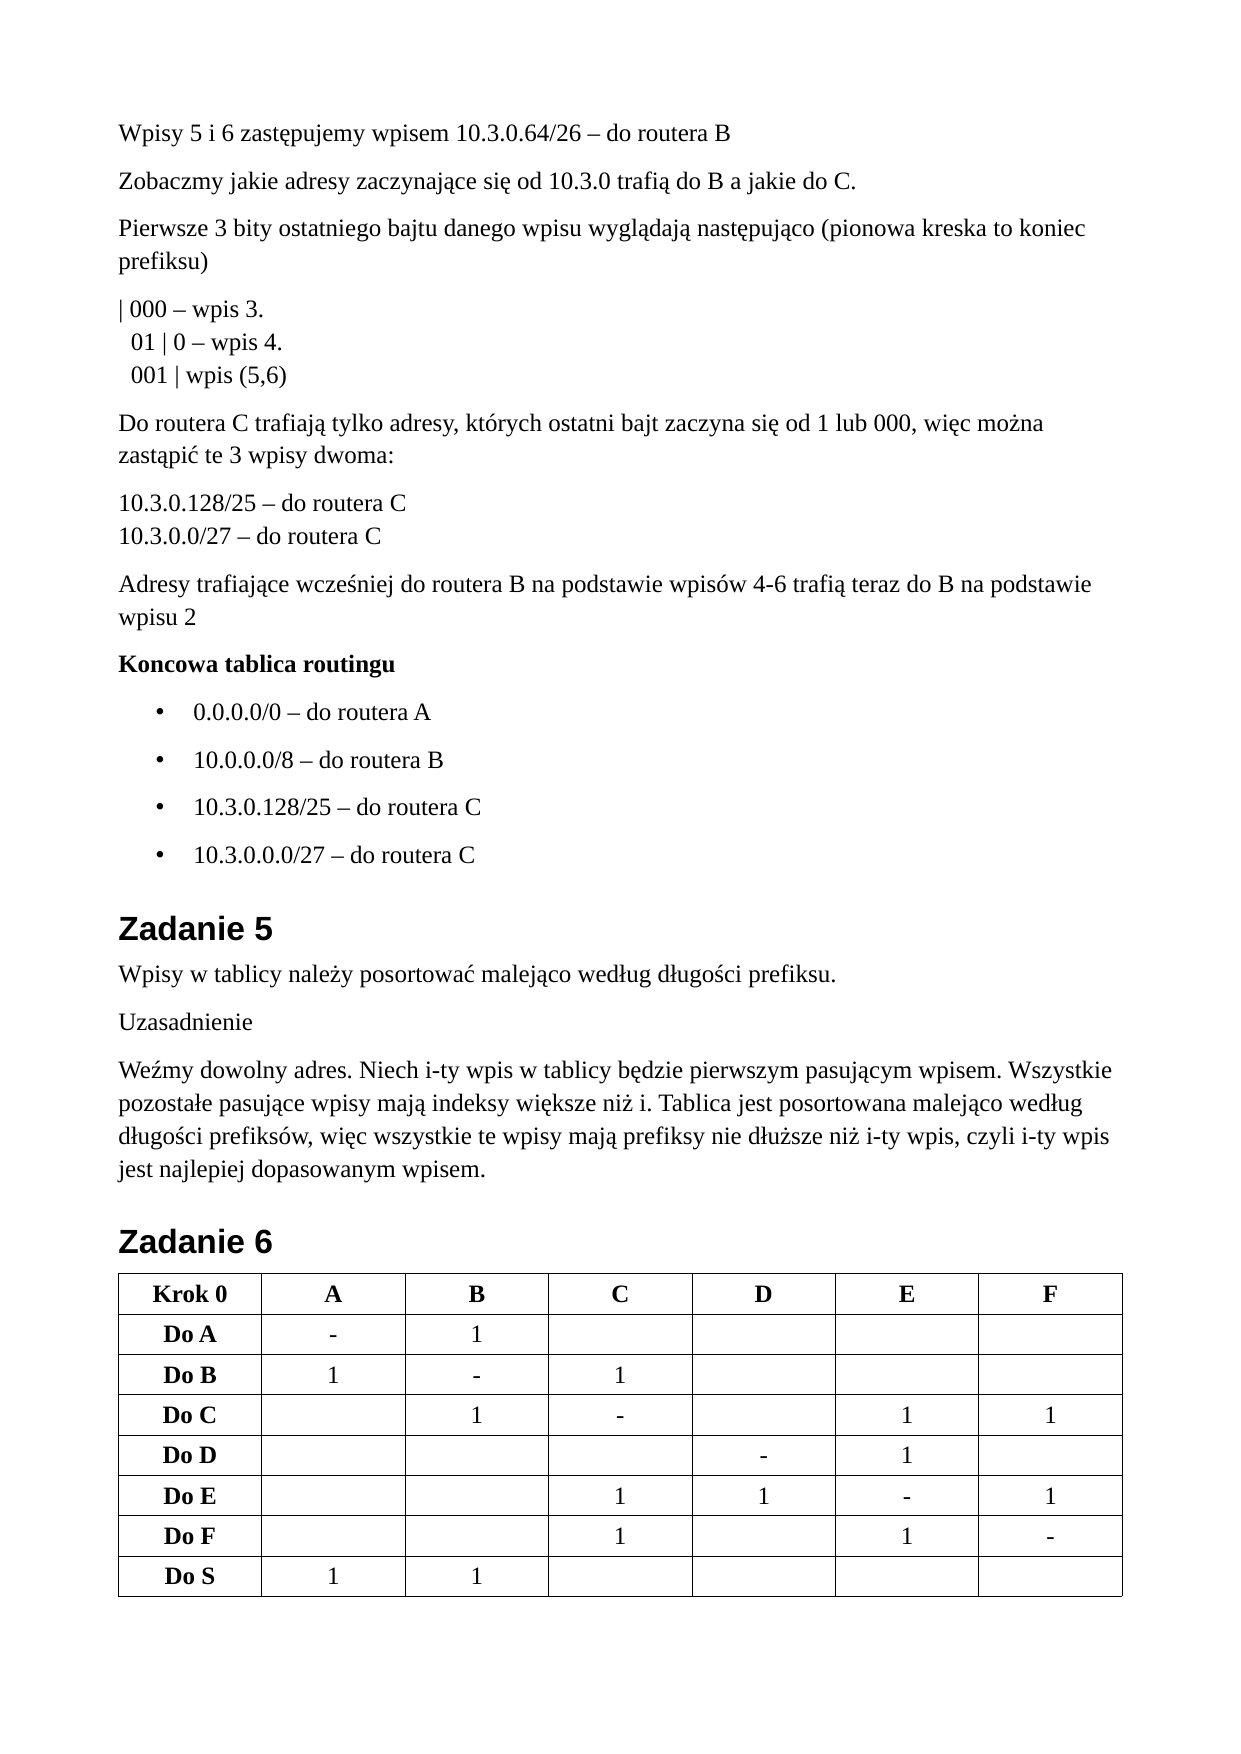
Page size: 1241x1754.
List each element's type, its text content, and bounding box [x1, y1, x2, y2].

table_cell 1 [406, 1315, 548, 1354]
table_cell 1 [262, 1557, 405, 1596]
table_cell 1 [549, 1516, 692, 1556]
table_header Krok 0 [119, 1274, 261, 1314]
table_cell [979, 1315, 1122, 1354]
table_cell [549, 1557, 692, 1596]
table_cell 1 [262, 1355, 405, 1394]
table_cell [406, 1476, 548, 1515]
table_cell 1 [693, 1476, 835, 1515]
table_header E [836, 1274, 978, 1314]
table_cell 1 [406, 1395, 548, 1434]
table_cell [693, 1557, 835, 1596]
table_cell Do A [119, 1315, 261, 1354]
text Uzasadnienie [118, 1007, 1122, 1036]
text 10.3.0.128/25 – do routera C 10.3.0.0/27 – do routera C [118, 488, 1122, 550]
table_cell [262, 1395, 405, 1434]
table_header F [979, 1274, 1122, 1314]
table_cell [836, 1355, 978, 1394]
table_cell [262, 1476, 405, 1515]
table_cell Do C [119, 1395, 261, 1434]
table_cell - [406, 1355, 548, 1394]
table_cell Do E [119, 1476, 261, 1515]
table_cell [406, 1516, 548, 1556]
table_cell 1 [836, 1516, 978, 1556]
list 0.0.0.0/0 – do routera A [156, 697, 1122, 726]
list 10.0.0.0/8 – do routera B [156, 745, 1122, 773]
subtitle Zadanie 6 [118, 1222, 1122, 1261]
table_cell [693, 1355, 835, 1394]
table_cell [262, 1436, 405, 1475]
list 10.3.0.128/25 – do routera C [156, 792, 1122, 821]
table_cell [693, 1516, 835, 1556]
table_cell [406, 1436, 548, 1475]
table_cell [262, 1516, 405, 1556]
table_cell [836, 1315, 978, 1354]
table_cell [693, 1395, 835, 1434]
table_cell [979, 1436, 1122, 1475]
table_cell 1 [836, 1395, 978, 1434]
table_cell 1 [979, 1476, 1122, 1515]
table_cell - [549, 1395, 692, 1434]
text Weźmy dowolny adres. Niech i-ty wpis w tablicy będzie pierwszym pasującym wpisem. Wszystkie pozostałe pasujące wpisy mają indeksy większe niż i. Tablica jest posortowana malejąco według długości prefiksów, więc wszystkie te wpisy mają prefiksy nie dłuższe niż i-ty wpis, czyli i-ty wpis jest najlepiej dopasowanym wpisem. [118, 1055, 1122, 1182]
table_cell [979, 1355, 1122, 1394]
table_cell - [979, 1516, 1122, 1556]
table_cell [549, 1436, 692, 1475]
list 10.3.0.0.0/27 – do routera C [156, 840, 1122, 869]
table_cell 1 [549, 1476, 692, 1515]
table_header C [549, 1274, 692, 1314]
table_cell Do B [119, 1355, 261, 1394]
text | 000 – wpis 3. 01 | 0 – wpis 4. 001 | wpis (5,6) [118, 294, 1122, 389]
table_cell 1 [836, 1436, 978, 1475]
table_cell [836, 1557, 978, 1596]
table_header B [406, 1274, 548, 1314]
table_header A [262, 1274, 405, 1314]
subtitle Zadanie 5 [118, 908, 1122, 947]
table_cell Do F [119, 1516, 261, 1556]
text Koncowa tablica routingu [118, 649, 1122, 678]
table_cell [549, 1315, 692, 1354]
table_header D [693, 1274, 835, 1314]
text Wpisy 5 i 6 zastępujemy wpisem 10.3.0.64/26 – do routera B [118, 118, 1122, 147]
table_cell Do S [119, 1557, 261, 1596]
text Zobaczmy jakie adresy zaczynające się od 10.3.0 trafią do B a jakie do C. [118, 166, 1122, 194]
text Do routera C trafiają tylko adresy, których ostatni bajt zaczyna się od 1 lub 000, więc można zastąpić te 3 wpisy dwoma: [118, 408, 1122, 469]
text Adresy trafiające wcześniej do routera B na podstawie wpisów 4-6 trafią teraz do B na podstawie wpisu 2 [118, 569, 1122, 631]
table_cell 1 [406, 1557, 548, 1596]
table_cell - [262, 1315, 405, 1354]
text Wpisy w tablicy należy posortować malejąco według długości prefiksu. [118, 959, 1122, 988]
table_cell 1 [549, 1355, 692, 1394]
table_cell [693, 1315, 835, 1354]
table_cell - [693, 1436, 835, 1475]
table_cell [979, 1557, 1122, 1596]
table_cell Do D [119, 1436, 261, 1475]
table_cell - [836, 1476, 978, 1515]
text Pierwsze 3 bity ostatniego bajtu danego wpisu wyglądają następująco (pionowa kreska to koniec prefiksu) [118, 213, 1122, 275]
table_cell 1 [979, 1395, 1122, 1434]
